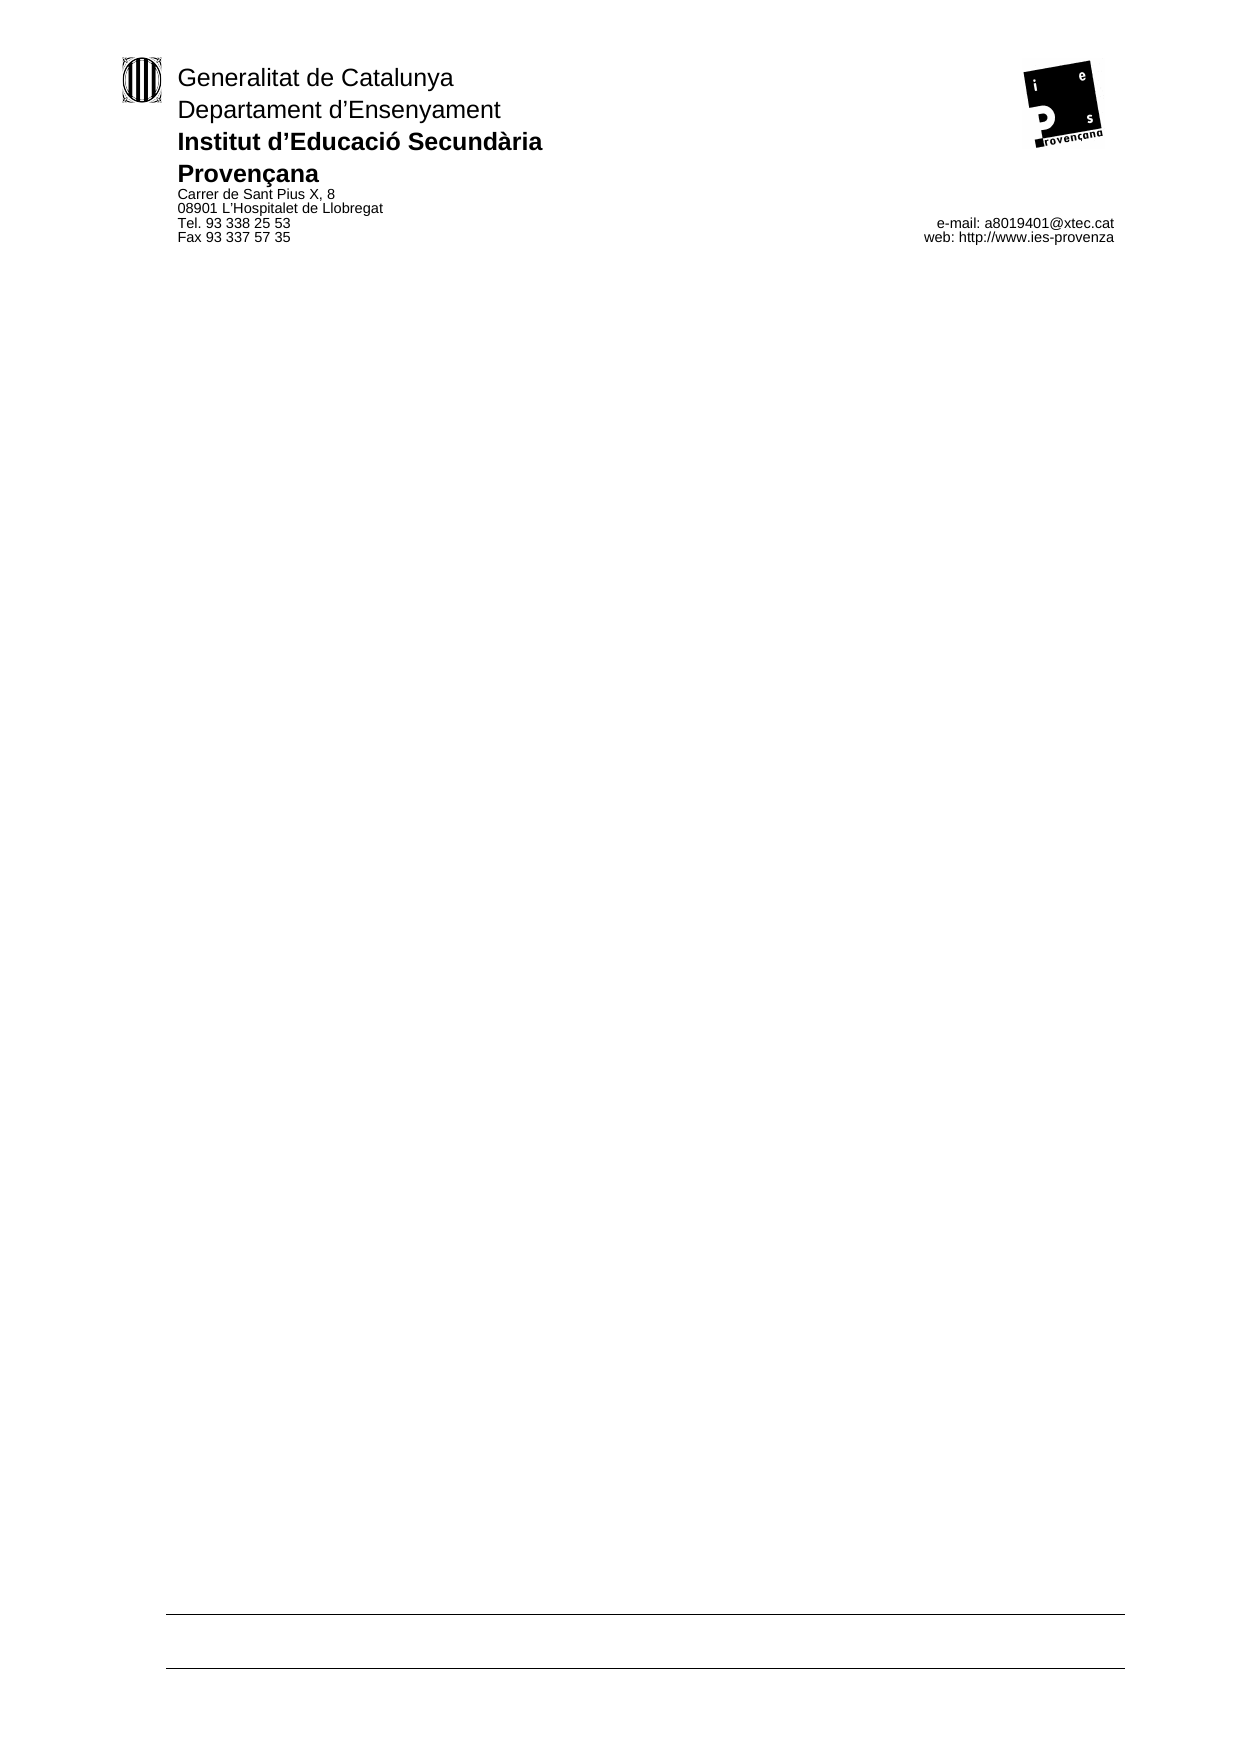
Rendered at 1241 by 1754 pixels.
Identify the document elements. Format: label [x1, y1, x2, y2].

picture [122, 57, 162, 103]
picture [1022, 58, 1105, 149]
